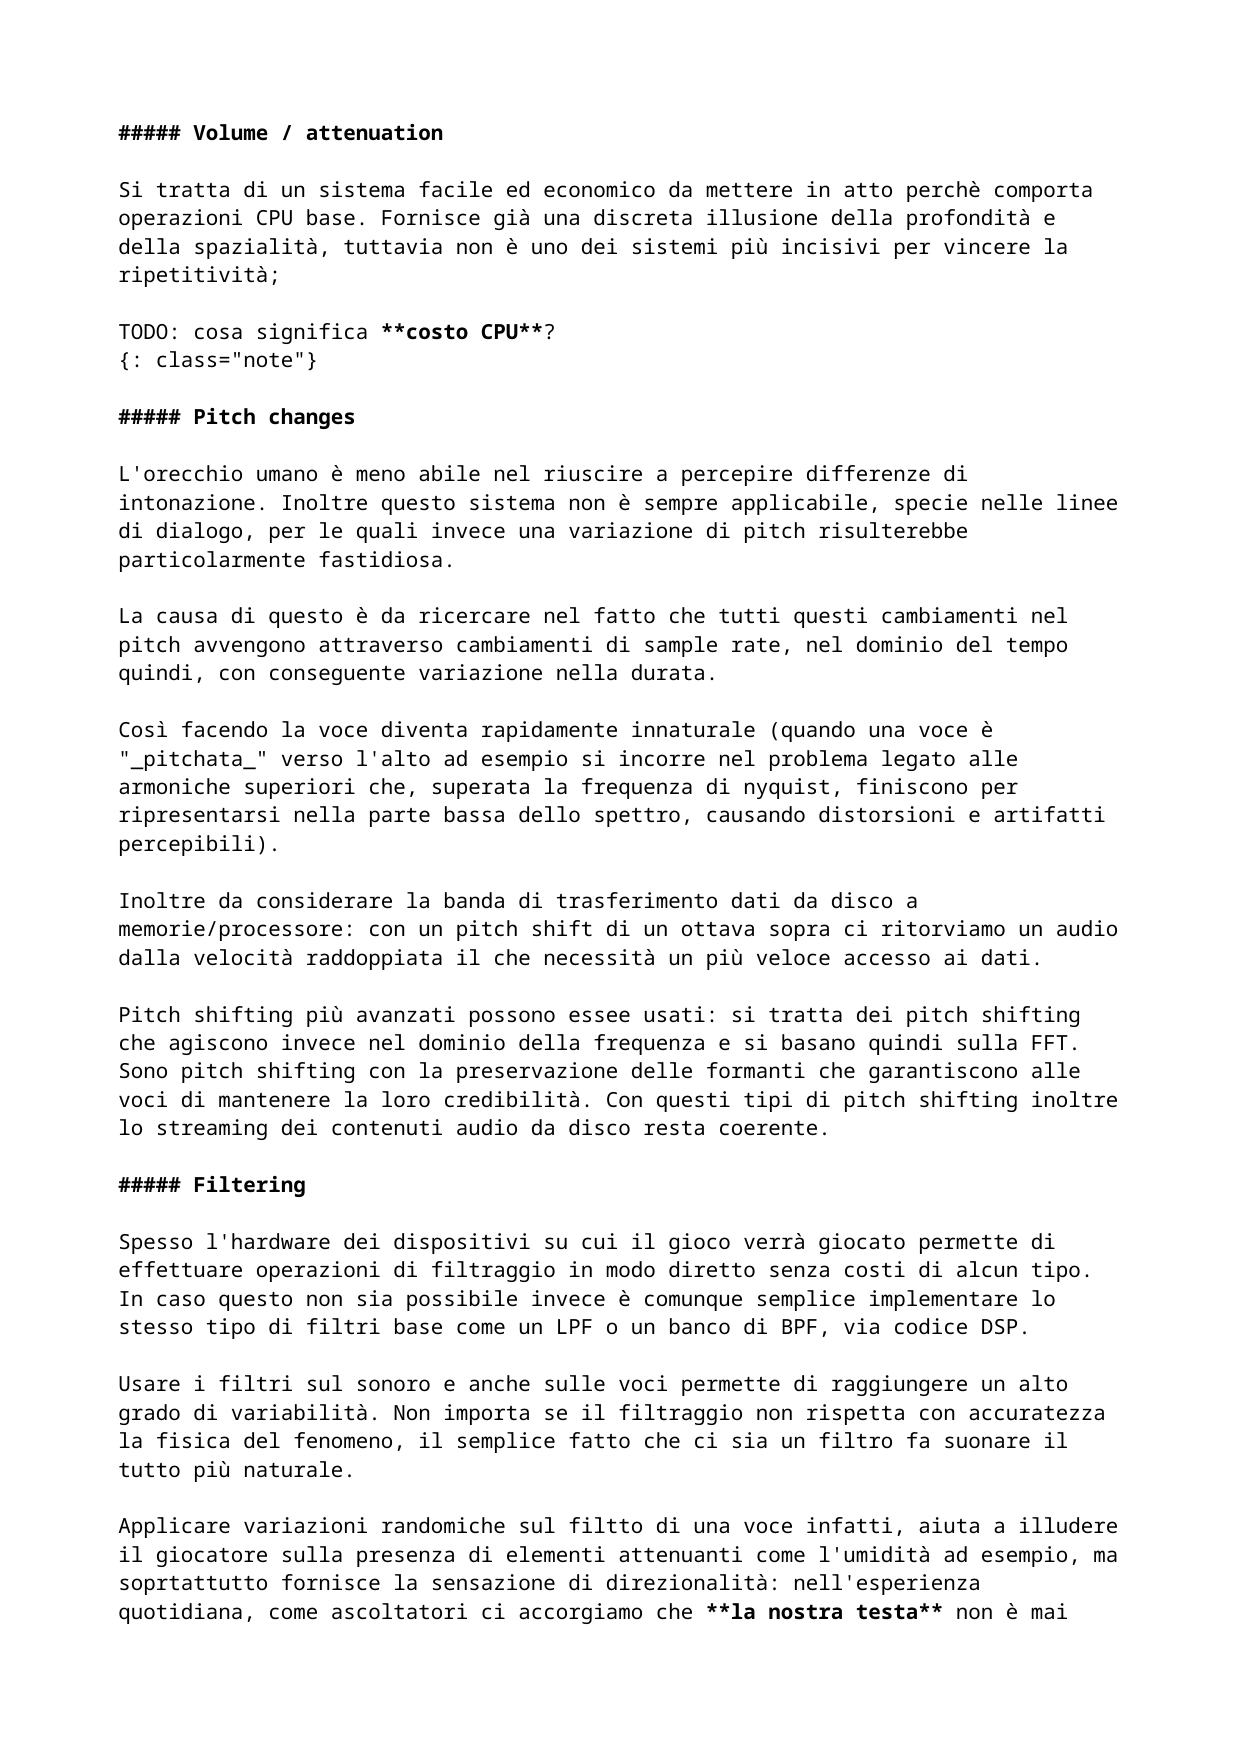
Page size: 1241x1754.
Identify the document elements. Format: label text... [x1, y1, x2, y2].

text L'orecchio umano è meno abile nel riuscire a percepire differenze di intonazione. Inoltre questo sistema non è sempre applicabile, specie nelle linee di dialogo, per le quali invece una variazione di pitch risulterebbe particolarmente fastidiosa. [118, 459, 1122, 573]
text Così facendo la voce diventa rapidamente innaturale (quando una voce è "_pitchata_" verso l'alto ad esempio si incorre nel problema legato alle armoniche superiori che, superata la frequenza di nyquist, finiscono per ripresentarsi nella parte bassa dello spettro, causando distorsioni e artifatti percepibili). [118, 715, 1122, 857]
text Pitch shifting più avanzati possono essee usati: si tratta dei pitch shifting che agiscono invece nel dominio della frequenza e si basano quindi sulla FFT. Sono pitch shifting con la preservazione delle formanti che garantiscono alle voci di mantenere la loro credibilità. Con questi tipi di pitch shifting inoltre lo streaming dei contenuti audio da disco resta coerente. [118, 1000, 1122, 1142]
text Spesso l'hardware dei dispositivi su cui il gioco verrà giocato permette di effettuare operazioni di filtraggio in modo diretto senza costi di alcun tipo. In caso questo non sia possibile invece è comunque semplice implementare lo stesso tipo di filtri base come un LPF o un banco di BPF, via codice DSP. [118, 1227, 1122, 1341]
text La causa di questo è da ricercare nel fatto che tutti questi cambiamenti nel pitch avvengono attraverso cambiamenti di sample rate, nel dominio del tempo quindi, con conseguente variazione nella durata. [118, 602, 1122, 687]
text Inoltre da considerare la banda di trasferimento dati da disco a memorie/processore: con un pitch shift di un ottava sopra ci ritorviamo un audio dalla velocità raddoppiata il che necessità un più veloce accesso ai dati. [118, 886, 1122, 971]
text TODO: cosa significa **costo CPU**? [118, 317, 1122, 346]
text ##### Filtering [118, 1170, 1122, 1199]
text Si tratta di un sistema facile ed economico da mettere in atto perchè comporta operazioni CPU base. Fornisce già una discreta illusione della profondità e della spazialità, tuttavia non è uno dei sistemi più incisivi per vincere la ripetitività; [118, 175, 1122, 289]
text Usare i filtri sul sonoro e anche sulle voci permette di raggiungere un alto grado di variabilità. Non importa se il filtraggio non rispetta con accuratezza la fisica del fenomeno, il semplice fatto che ci sia un filtro fa suonare il tutto più naturale. [118, 1369, 1122, 1483]
text {: class="note"} [118, 346, 1122, 374]
text ##### Pitch changes [118, 402, 1122, 431]
text Applicare variazioni randomiche sul filtto di una voce infatti, aiuta a illudere il giocatore sulla presenza di elementi attenuanti come l'umidità ad esempio, ma soprtattutto fornisce la sensazione di direzionalità: nell'esperienza quotidiana, come ascoltatori ci accorgiamo che **la nostra testa** non è mai [118, 1512, 1122, 1625]
text ##### Volume / attenuation [118, 118, 1122, 147]
